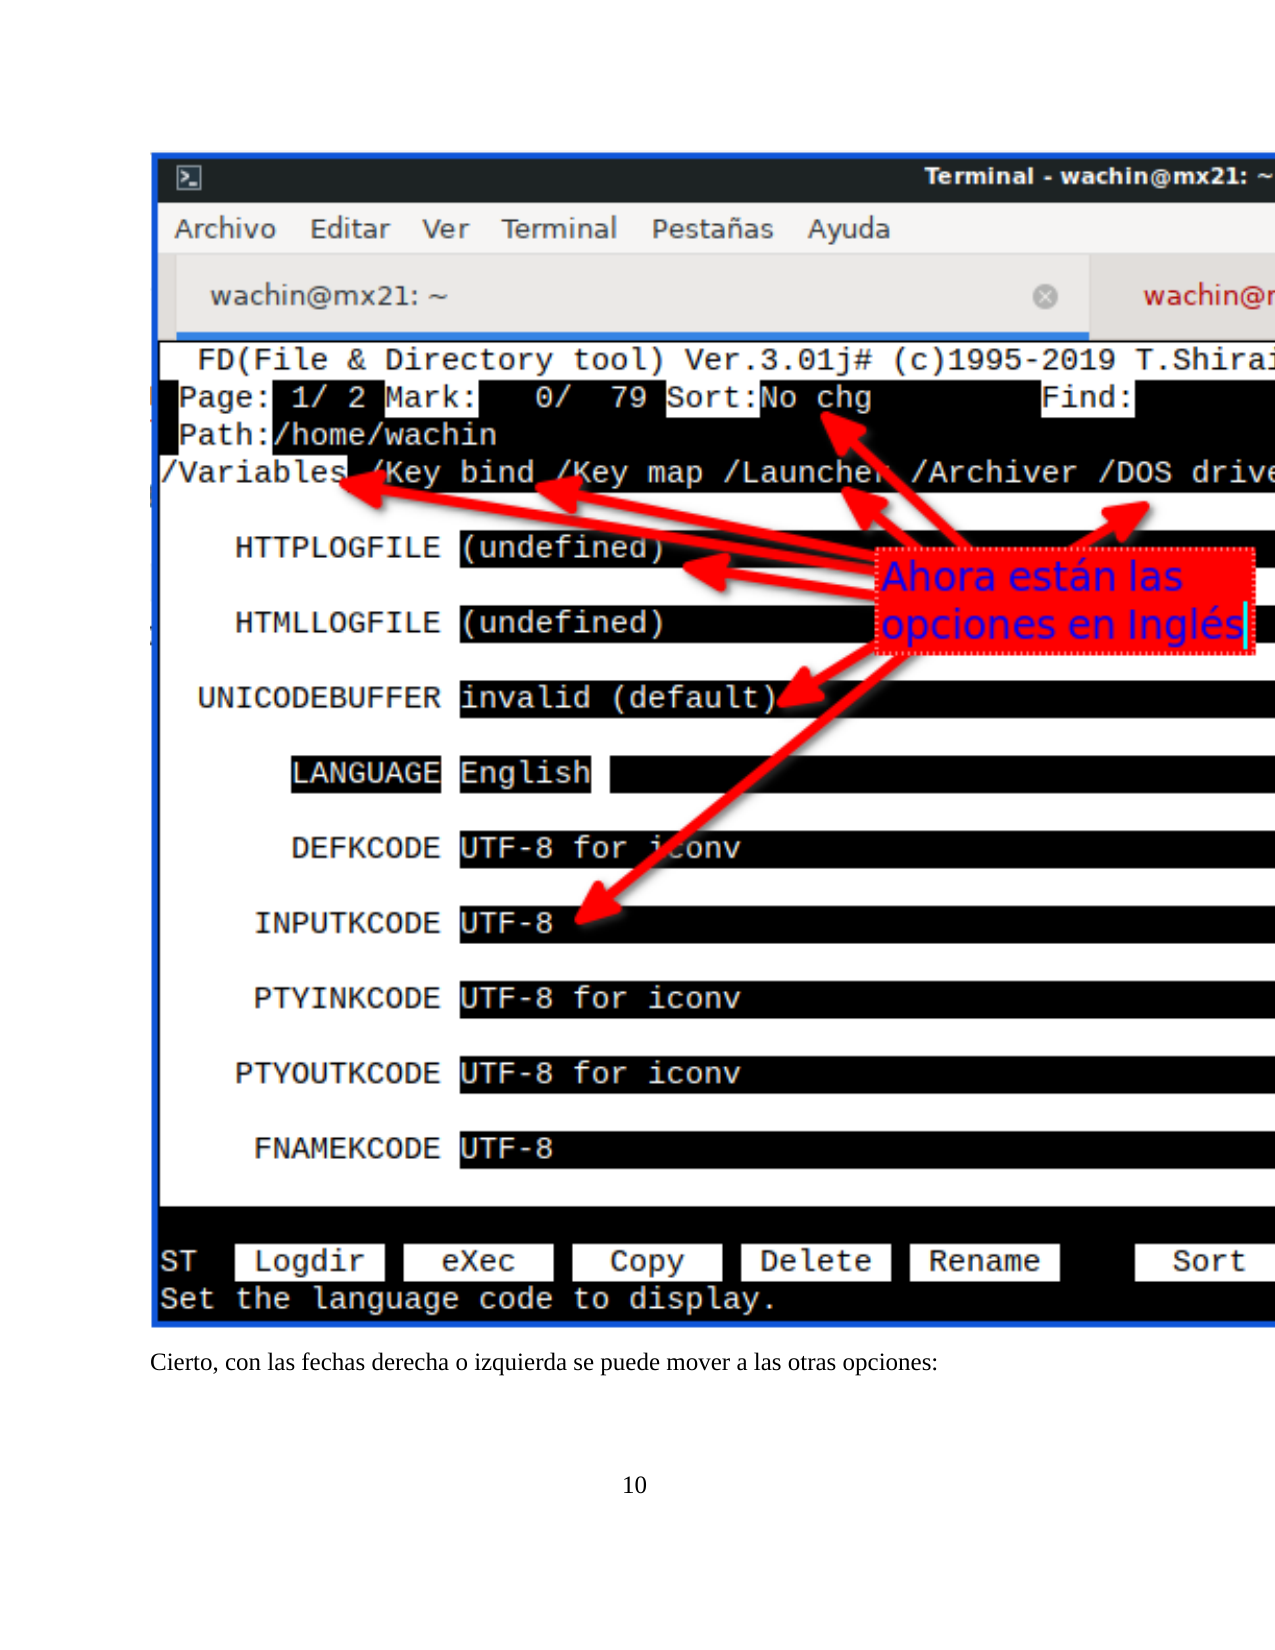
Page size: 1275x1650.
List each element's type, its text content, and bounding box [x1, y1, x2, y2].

text Cierto, con las fechas derecha o izquierda se puede mover a las otras opciones: [150, 1347, 1125, 1376]
picture [150, 150, 1275, 1330]
